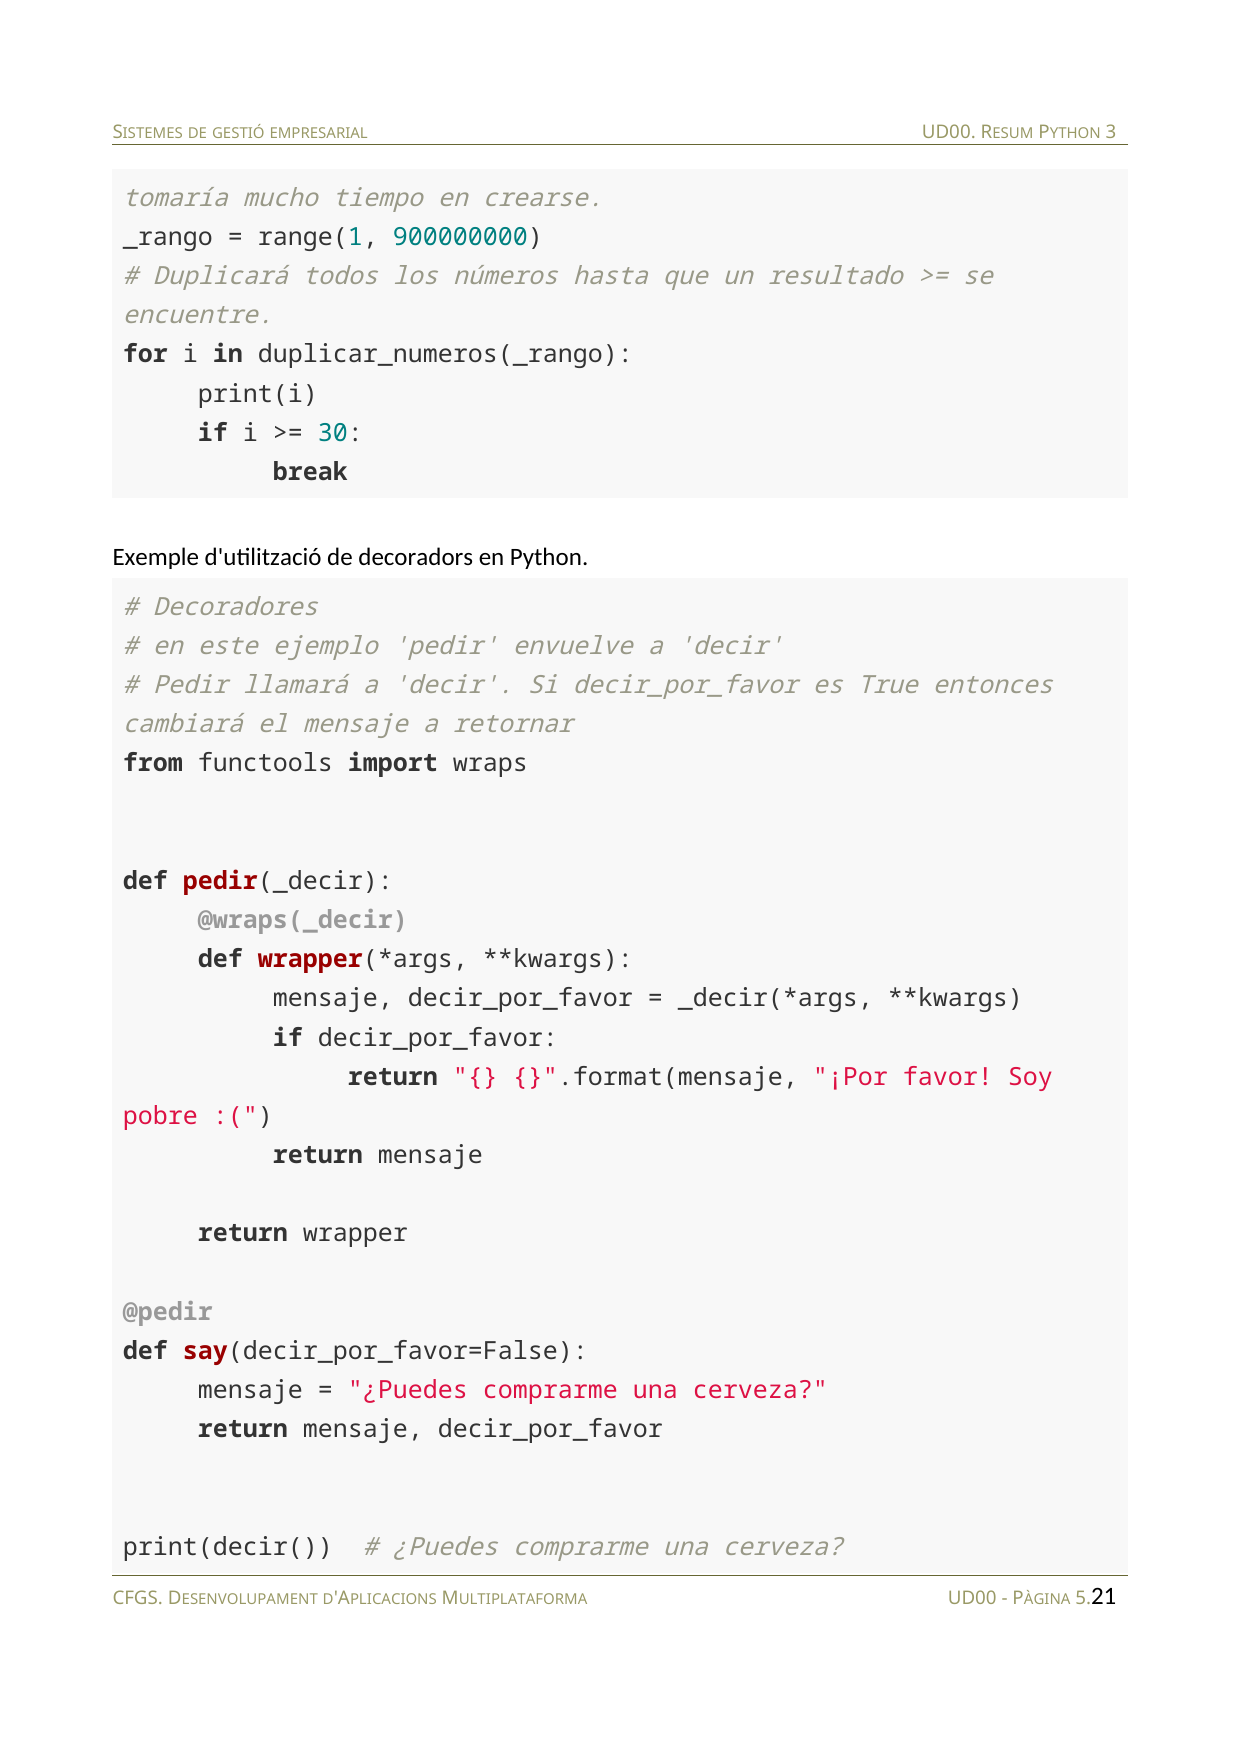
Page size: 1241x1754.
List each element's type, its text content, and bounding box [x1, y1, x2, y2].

text Exemple d'utilització de decoradors en Python. [112, 541, 1128, 572]
table_header tomaría mucho tiempo en crearse. _rango = range(1, 900000000) # Duplicará todos los números hasta que un resultado >= se encuentre. for i in duplicar_numeros(_rango): print(i) if i >= 30: break [112, 169, 1128, 498]
table_header # Decoradores # en este ejemplo 'pedir' envuelve a 'decir' # Pedir llamará a 'decir'. Si decir_por_favor es True entonces cambiará el mensaje a retornar from functools import wraps def pedir(_decir): @wraps(_decir) def wrapper(*args, **kwargs): mensaje, decir_por_favor = _decir(*args, **kwargs) if decir_por_favor: return "{} {}".format(mensaje, "¡Por favor! Soy pobre :(") return mensaje return wrapper @pedir def say(decir_por_favor=False): mensaje = "¿Puedes comprarme una cerveza?" return mensaje, decir_por_favor print(decir()) # ¿Puedes comprarme una cerveza? [112, 578, 1128, 1573]
